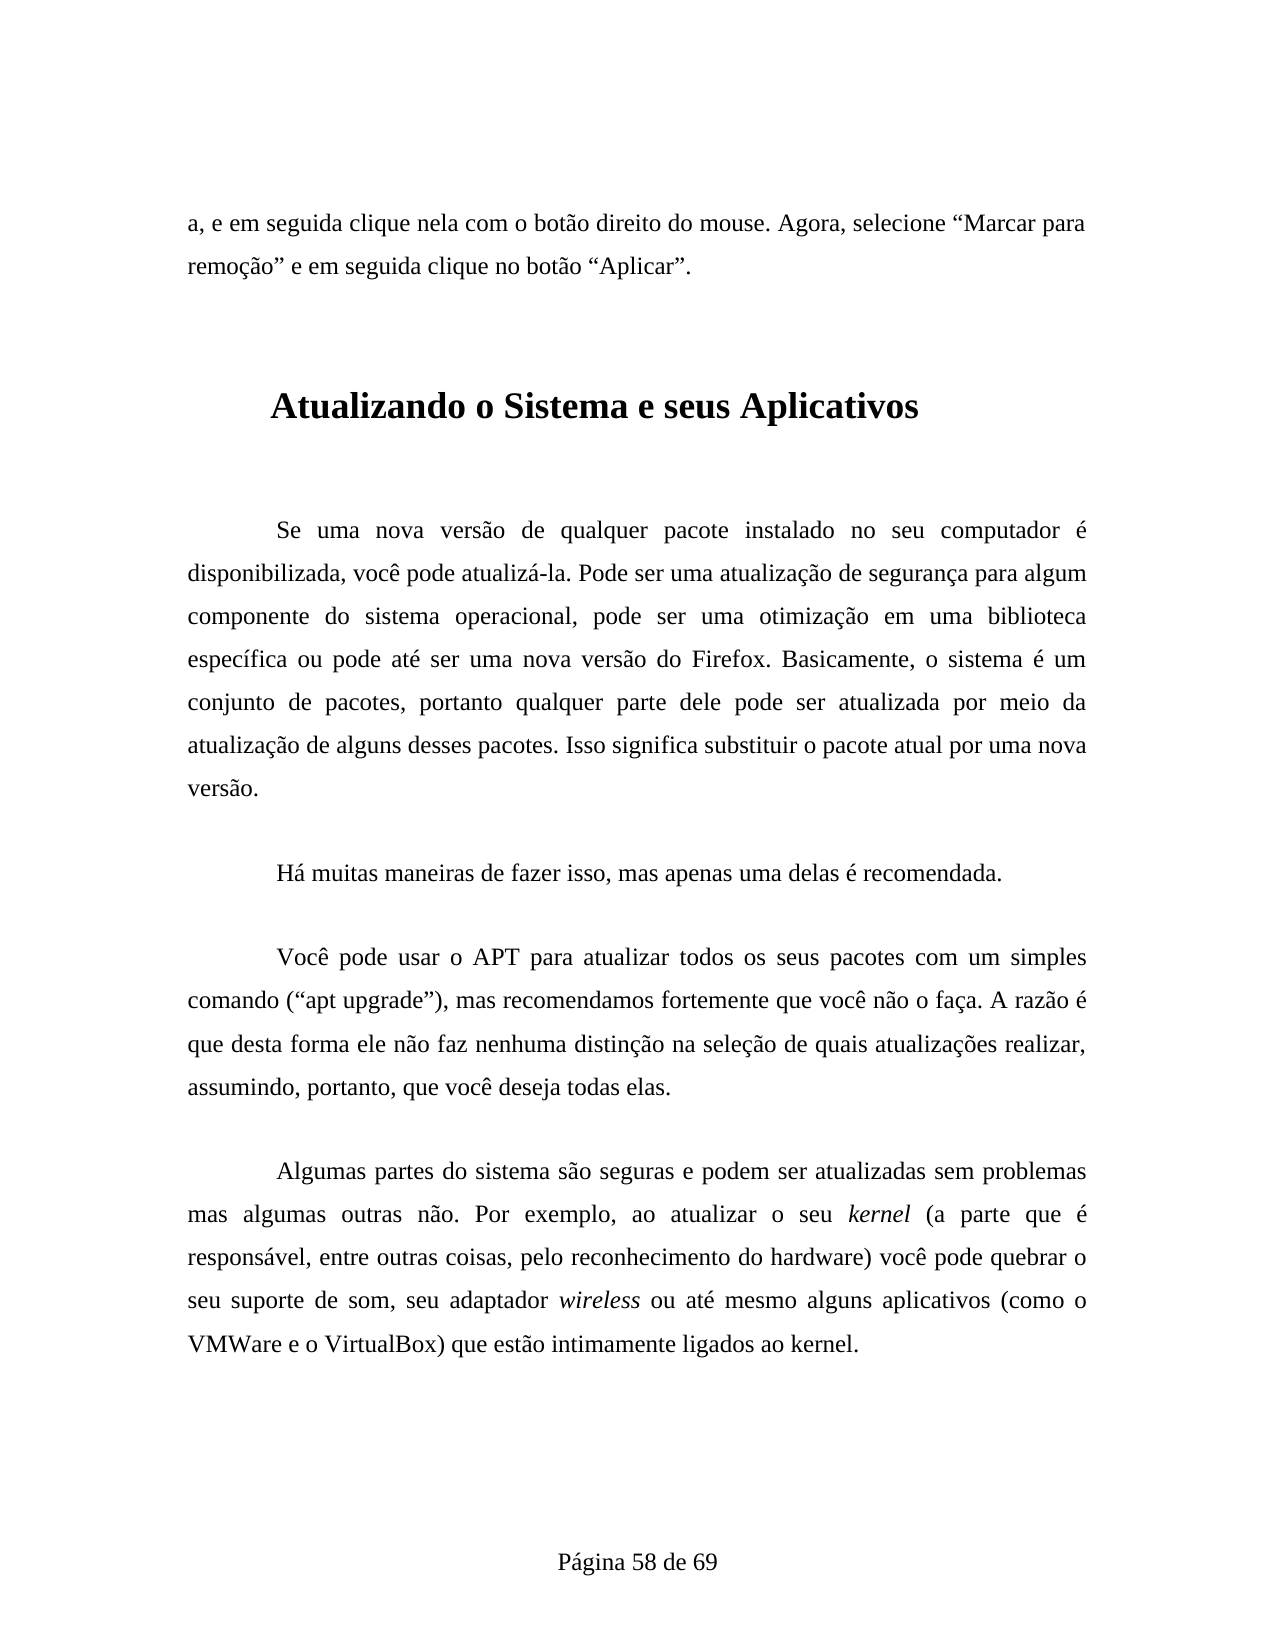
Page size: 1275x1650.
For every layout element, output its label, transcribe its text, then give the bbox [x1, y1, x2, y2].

text Há muitas maneiras de fazer isso, mas apenas uma delas é recomendada. [187, 858, 1087, 887]
text Algumas partes do sistema são seguras e podem ser atualizadas sem problemas mas algumas outras não. Por exemplo, ao atualizar o seu kernel (a parte que é responsável, entre outras coisas, pelo reconhecimento do hardware) você pode quebrar o seu suporte de som, seu adaptador wireless ou até mesmo alguns aplicativos (como o VMWare e o VirtualBox) que estão intimamente ligados ao kernel. [187, 1156, 1087, 1357]
text a, e em seguida clique nela com o botão direito do mouse. Agora, selecione “Marcar para remoção” e em seguida clique no botão “Aplicar”. [187, 208, 1087, 280]
text Você pode usar o APT para atualizar todos os seus pacotes com um simples comando (“apt upgrade”), mas recomendamos fortemente que você não o faça. A razão é que desta forma ele não faz nenhuma distinção na seleção de quais atualizações realizar, assumindo, portanto, que você deseja todas elas. [187, 942, 1087, 1101]
text Se uma nova versão de qualquer pacote instalado no seu computador é disponibilizada, você pode atualizá-la. Pode ser uma atualização de segurança para algum componente do sistema operacional, pode ser uma otimização em uma biblioteca específica ou pode até ser uma nova versão do Firefox. Basicamente, o sistema é um conjunto de pacotes, portanto qualquer parte dele pode ser atualizada por meio da atualização de alguns desses pacotes. Isso significa substituir o pacote atual por uma nova versão. [187, 515, 1087, 802]
subtitle Atualizando o Sistema e seus Aplicativos [229, 383, 1087, 426]
